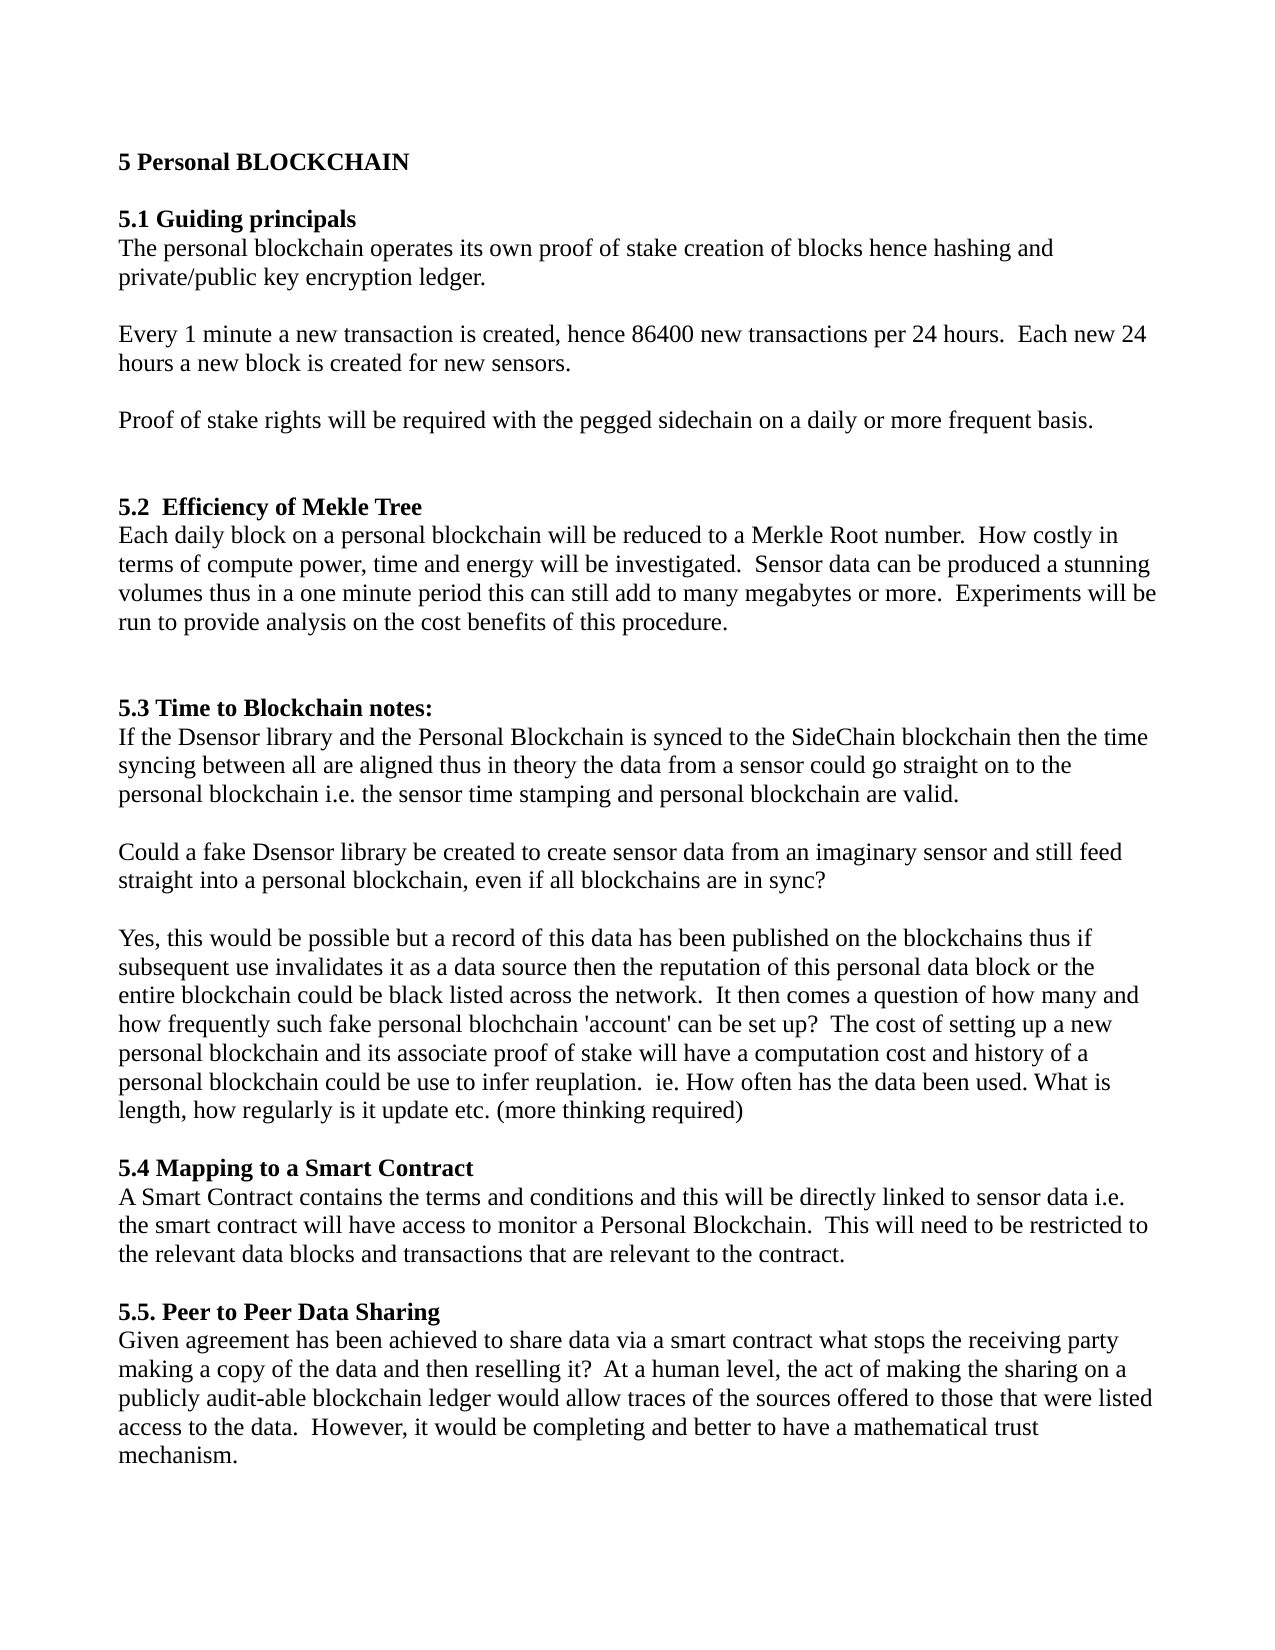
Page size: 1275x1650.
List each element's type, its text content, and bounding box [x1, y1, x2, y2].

text 5 Personal BLOCKCHAIN [118, 147, 1157, 176]
text 5.3 Time to Blockchain notes: [118, 693, 1157, 722]
text 5.2 Efficiency of Mekle Tree [118, 492, 1157, 521]
text A Smart Contract contains the terms and conditions and this will be directly linked to sensor data i.e. the smart contract will have access to monitor a Personal Blockchain. This will need to be restricted to the relevant data blocks and transactions that are relevant to the contract. [118, 1182, 1157, 1268]
text Could a fake Dsensor library be created to create sensor data from an imaginary sensor and still feed straight into a personal blockchain, even if all blockchains are in sync? [118, 837, 1157, 894]
text Yes, this would be possible but a record of this data has been published on the blockchains thus if subsequent use invalidates it as a data source then the reputation of this personal data block or the entire blockchain could be black listed across the network. It then comes a question of how many and how frequently such fake personal blochchain 'account' can be set up? The cost of setting up a new personal blockchain and its associate proof of stake will have a computation cost and history of a personal blockchain could be use to infer reuplation. ie. How often has the data been used. What is length, how regularly is it update etc. (more thinking required) [118, 923, 1157, 1124]
text Every 1 minute a new transaction is created, hence 86400 new transactions per 24 hours. Each new 24 hours a new block is created for new sensors. [118, 319, 1157, 377]
text Proof of stake rights will be required with the pegged sidechain on a daily or more frequent basis. [118, 406, 1157, 434]
text The personal blockchain operates its own proof of stake creation of blocks hence hashing and private/public key encryption ledger. [118, 233, 1157, 291]
text If the Dsensor library and the Personal Blockchain is synced to the SideChain blockchain then the time syncing between all are aligned thus in theory the data from a sensor could go straight on to the personal blockchain i.e. the sensor time stamping and personal blockchain are valid. [118, 722, 1157, 808]
text 5.5. Peer to Peer Data Sharing [118, 1297, 1157, 1326]
text 5.4 Mapping to a Smart Contract [118, 1153, 1157, 1182]
text Each daily block on a personal blockchain will be reduced to a Merkle Root number. How costly in terms of compute power, time and energy will be investigated. Sensor data can be produced a stunning volumes thus in a one minute period this can still add to many megabytes or more. Experiments will be run to provide analysis on the cost benefits of this procedure. [118, 521, 1157, 636]
text Given agreement has been achieved to share data via a smart contract what stops the receiving party making a copy of the data and then reselling it? At a human level, the act of making the sharing on a publicly audit-able blockchain ledger would allow traces of the sources offered to those that were listed access to the data. However, it would be completing and better to have a mathematical trust mechanism. [118, 1326, 1157, 1469]
text 5.1 Guiding principals [118, 204, 1157, 233]
